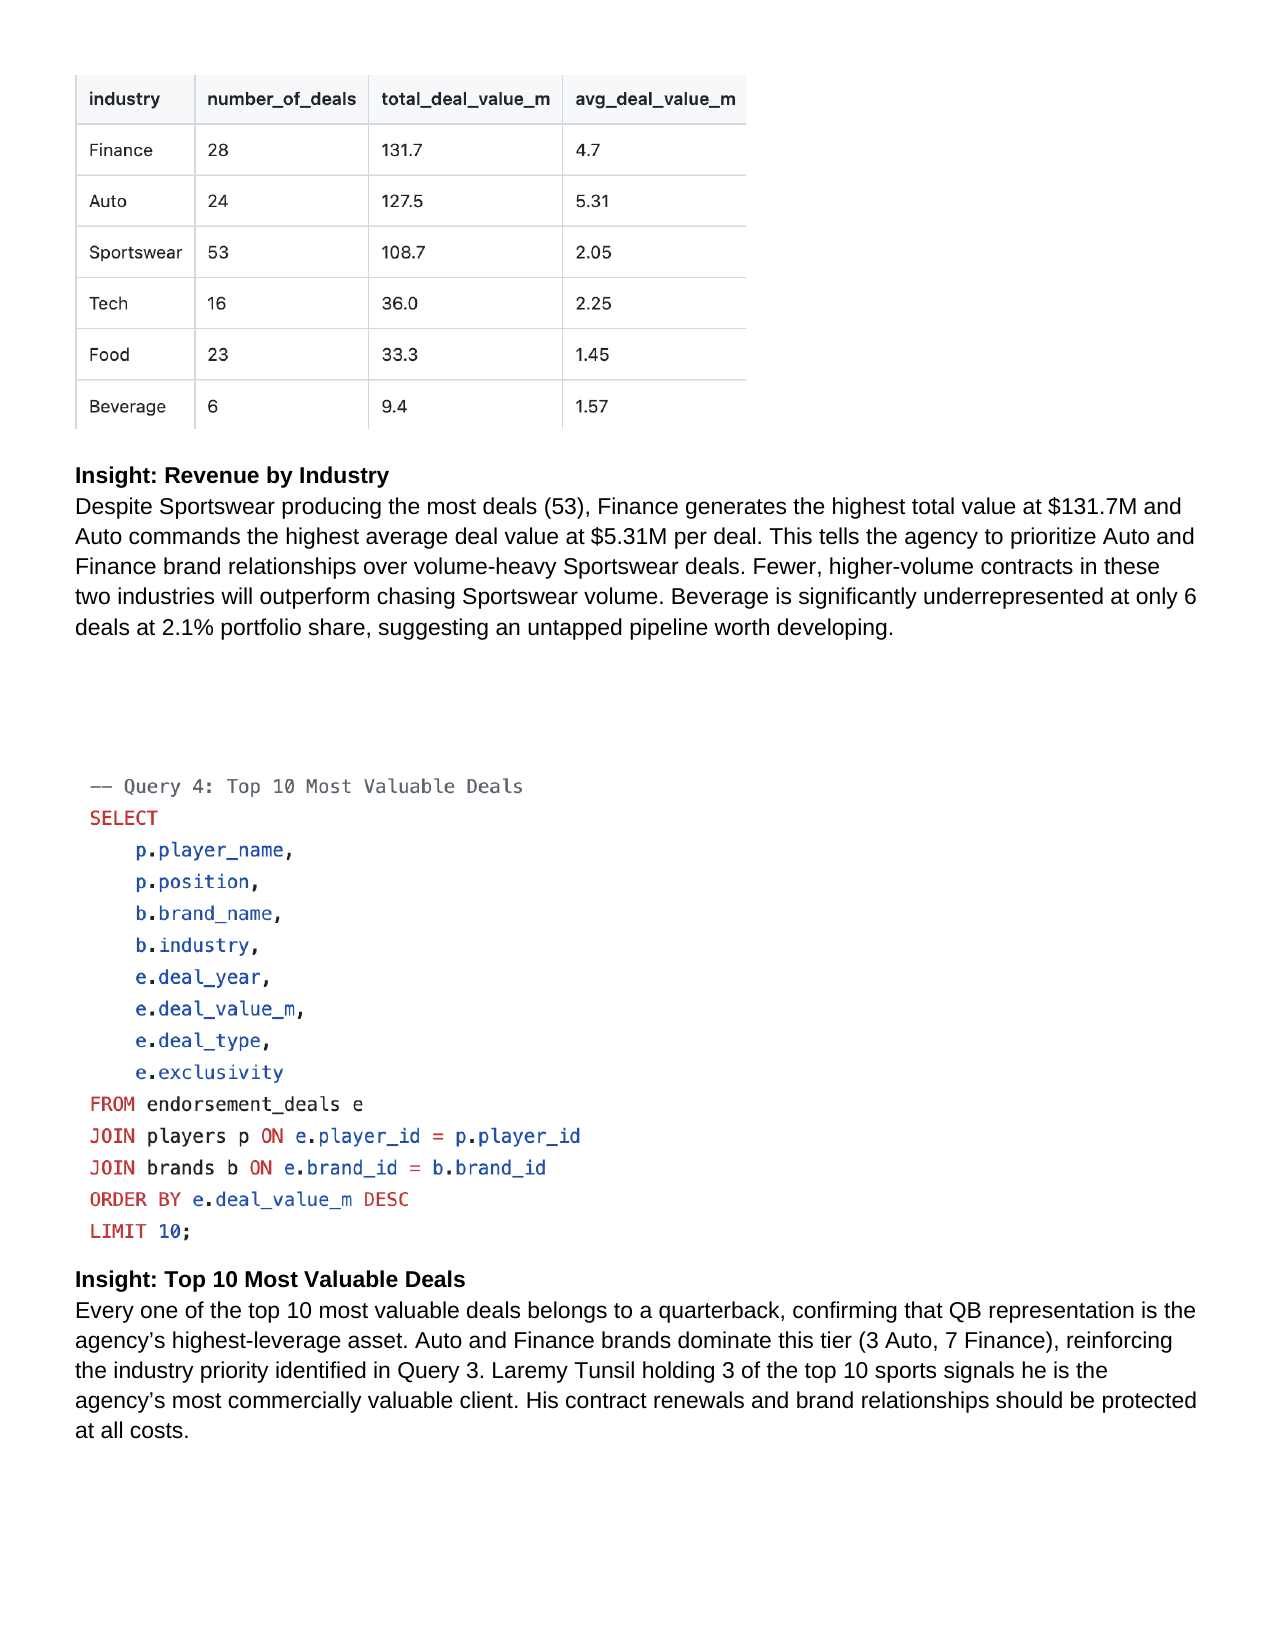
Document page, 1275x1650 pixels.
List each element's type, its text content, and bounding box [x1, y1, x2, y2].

text Insight: Top 10 Most Valuable Deals [75, 1266, 1200, 1293]
text Insight: Revenue by Industry [75, 462, 1200, 489]
text Every one of the top 10 most valuable deals belongs to a quarterback, confirming that QB representation is the agency’s highest-leverage asset. Auto and Finance brands dominate this tier (3 Auto, 7 Finance), reinforcing the industry priority identified in Query 3. Laremy Tunsil holding 3 of the top 10 sports signals he is the agency’s most commercially valuable client. His contract renewals and brand relationships should be protected at all costs. [75, 1297, 1200, 1444]
text Despite Sportswear producing the most deals (53), Finance generates the highest total value at $131.7M and Auto commands the highest average deal value at $5.31M per deal. This tells the agency to prioritize Auto and Finance brand relationships over volume-heavy Sportswear deals. Fewer, higher-volume contracts in these two industries will outperform chasing Sportswear volume. Beverage is significantly underrepresented at only 6 deals at 2.1% portfolio share, suggesting an untapped pipeline worth developing. [75, 493, 1200, 640]
picture [75, 75, 746, 429]
